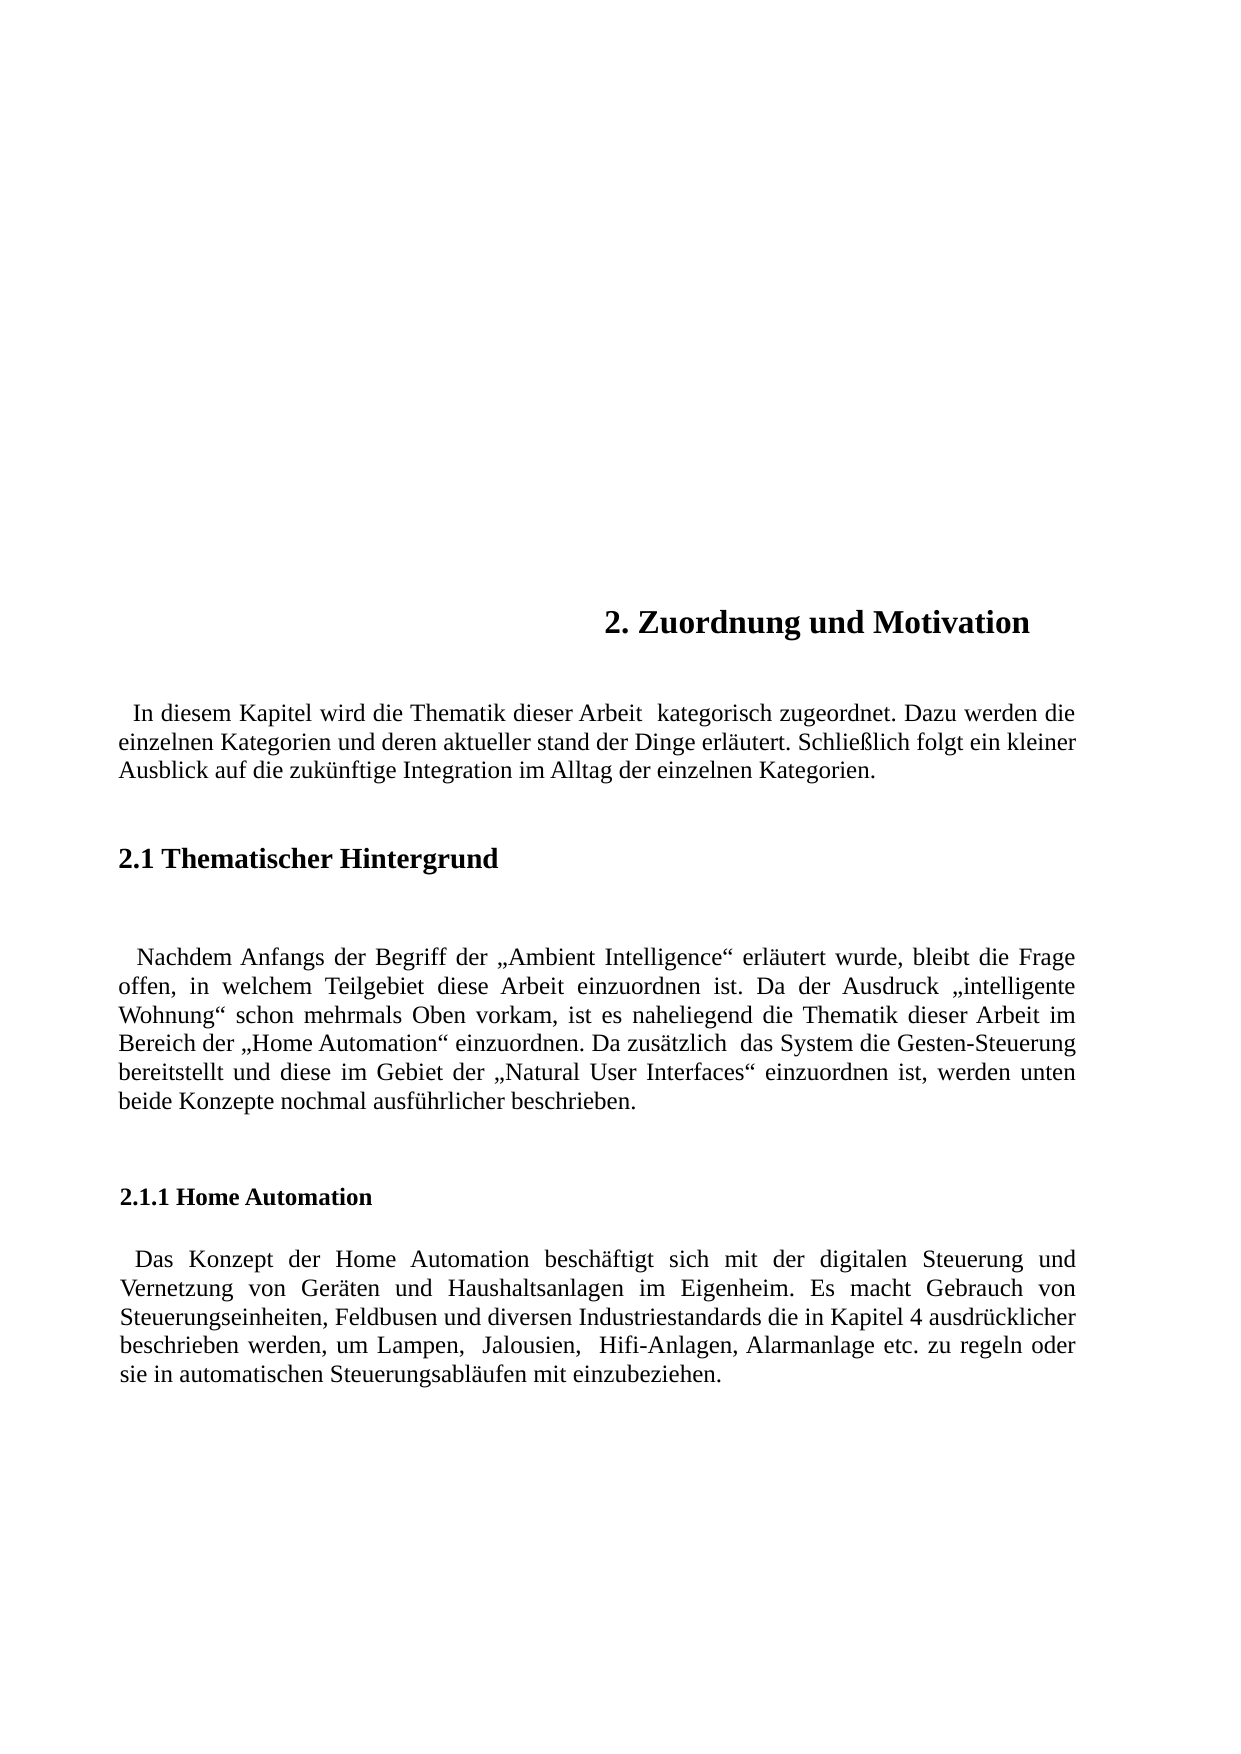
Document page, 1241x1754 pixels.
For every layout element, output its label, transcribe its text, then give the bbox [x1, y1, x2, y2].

text Nachdem Anfangs der Begriff der „Ambient Intelligence“ erläutert wurde, bleibt die Frage offen, in welchem Teilgebiet diese Arbeit einzuordnen ist. Da der Ausdruck „intelligente Wohnung“ schon mehrmals Oben vorkam, ist es naheliegend die Thematik dieser Arbeit im Bereich der „Home Automation“ einzuordnen. Da zusätzlich das System die Gesten-Steuerung bereitstellt und diese im Gebiet der „Natural User Interfaces“ einzuordnen ist, werden unten beide Konzepte nochmal ausführlicher beschrieben. [118, 942, 1077, 1115]
text Das Konzept der Home Automation beschäftigt sich mit der digitalen Steuerung und Vernetzung von Geräten und Haushaltsanlagen im Eigenheim. Es macht Gebrauch von Steuerungseinheiten, Feldbusen und diversen Industriestandards die in Kapitel 4 ausdrücklicher beschrieben werden, um Lampen, Jalousien, Hifi-Anlagen, Alarmanlage etc. zu regeln oder sie in automatischen Steuerungsabläufen mit einzubeziehen. [119, 1244, 1077, 1388]
text 2.1 Thematischer Hintergrund [118, 842, 1077, 875]
text In diesem Kapitel wird die Thematik dieser Arbeit kategorisch zugeordnet. Dazu werden die einzelnen Kategorien und deren aktueller stand der Dinge erläutert. Schließlich folgt ein kleiner Ausblick auf die zukünftige Integration im Alltag der einzelnen Kategorien. [118, 698, 1077, 784]
text 2. Zuordnung und Motivation [118, 602, 1030, 640]
text 2.1.1 Home Automation [119, 1182, 1077, 1211]
